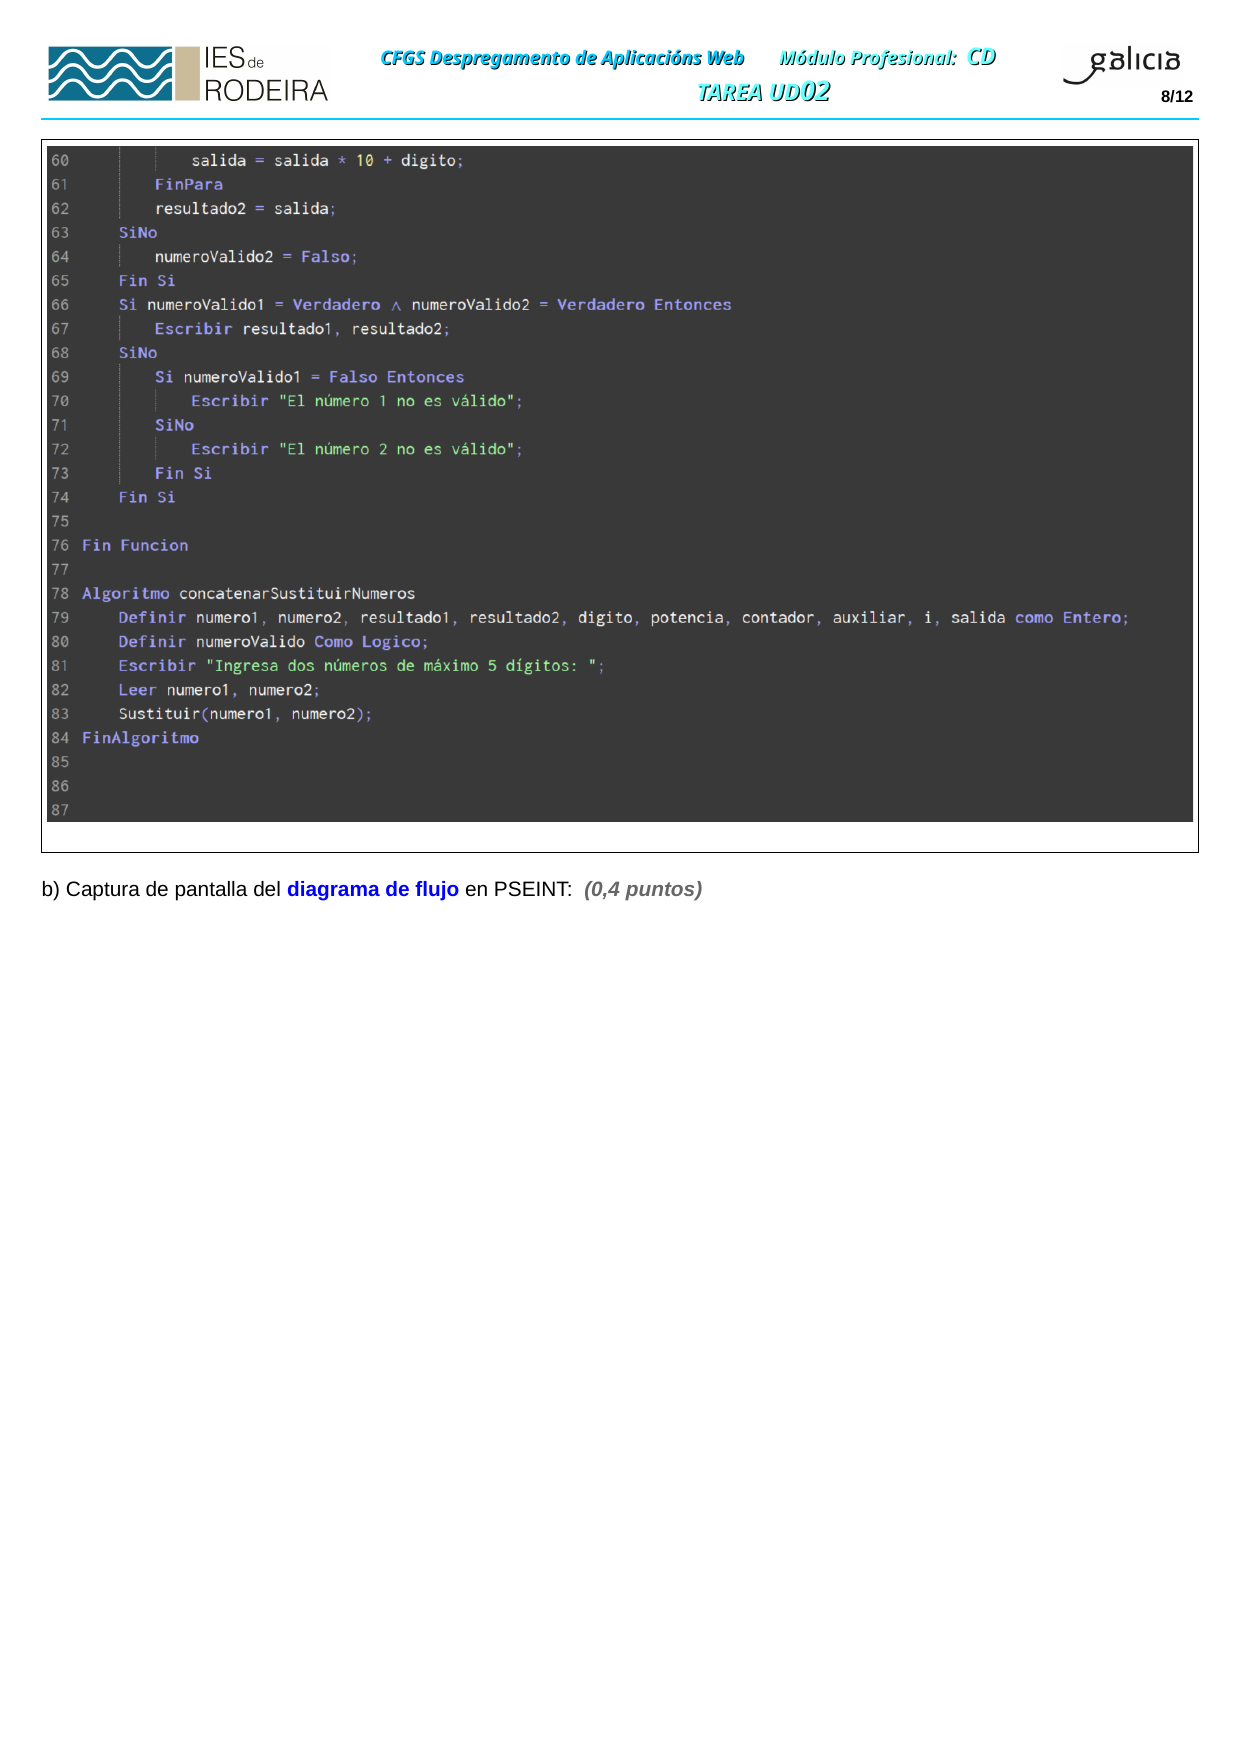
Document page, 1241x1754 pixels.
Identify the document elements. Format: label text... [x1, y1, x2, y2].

picture [47, 146, 1194, 822]
table_header [42, 140, 1198, 852]
picture [47, 45, 331, 102]
picture [1064, 43, 1185, 88]
text b) Captura de pantalla del diagrama de flujo en PSEINT: (0,4 puntos) [41, 877, 1199, 901]
